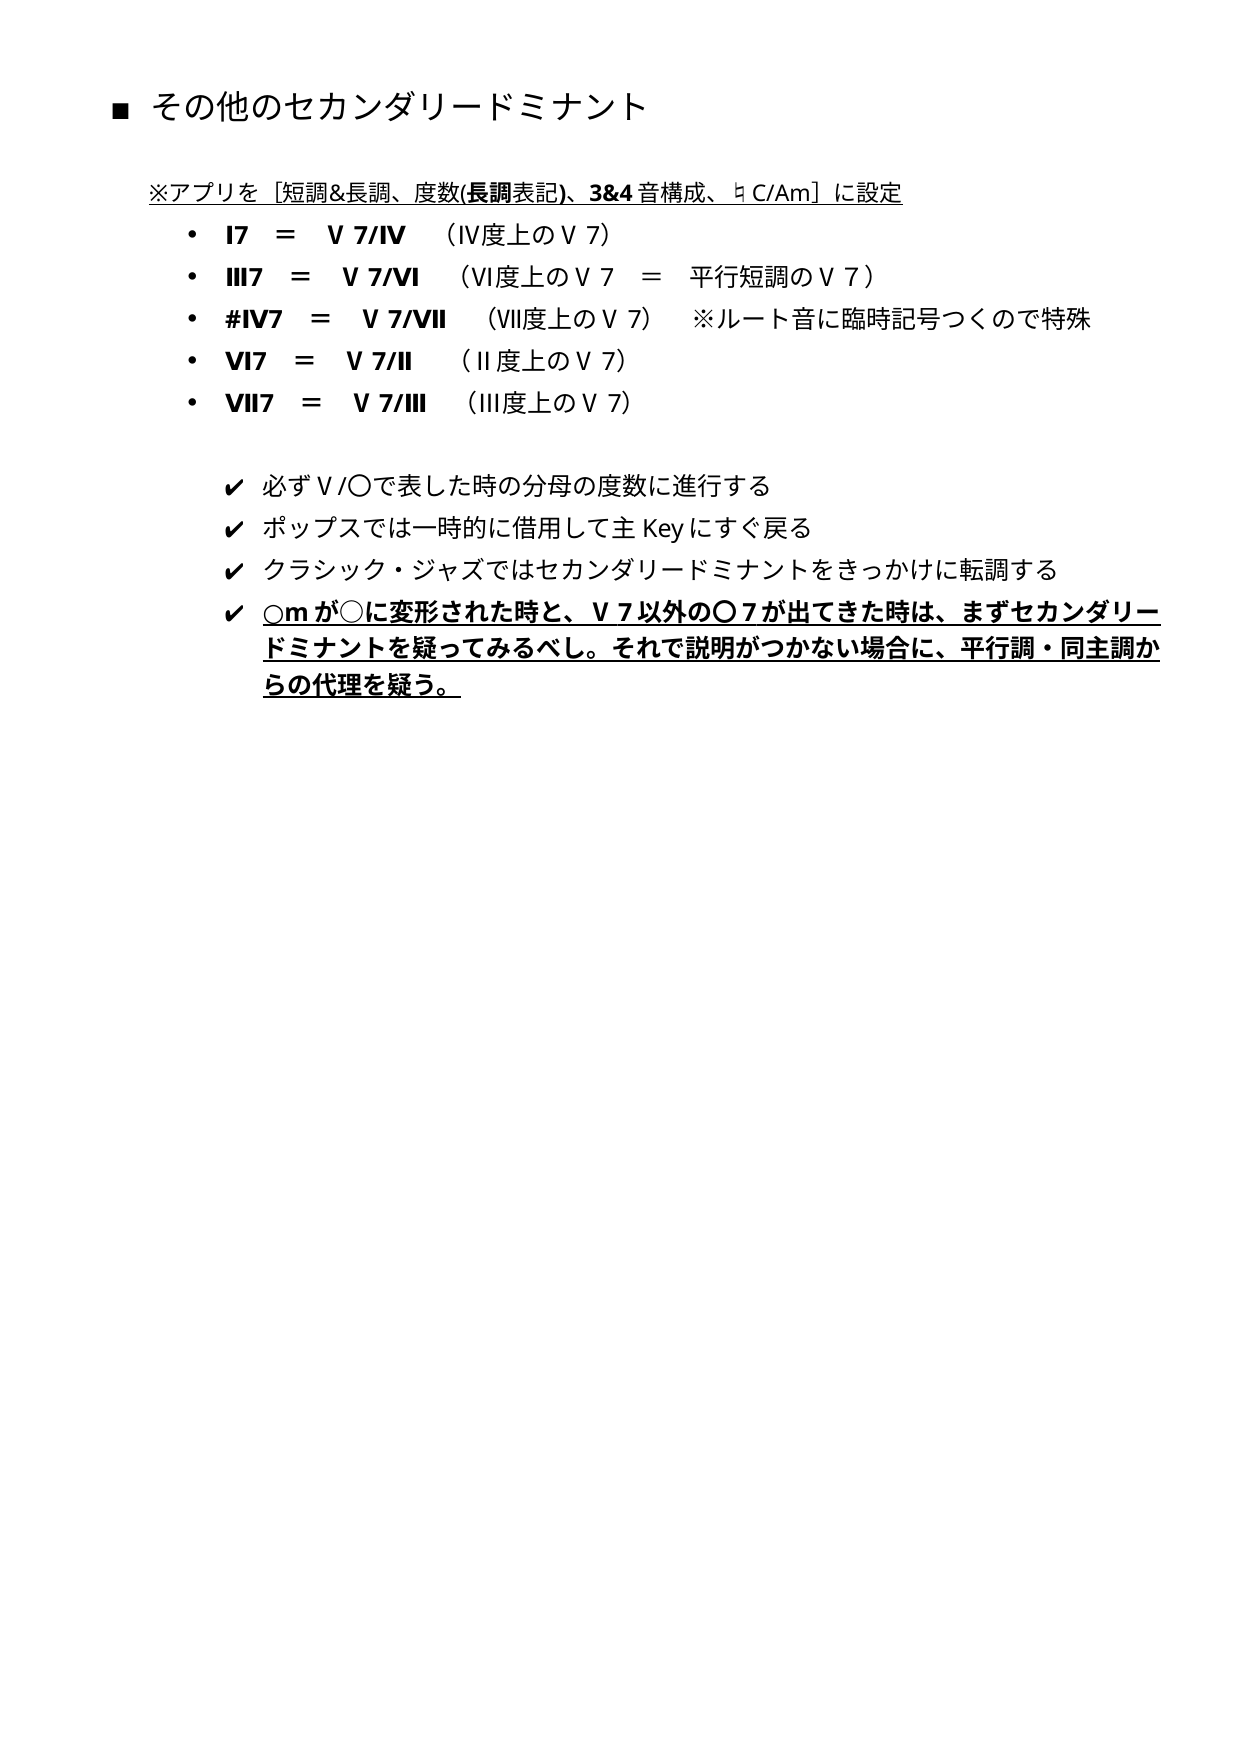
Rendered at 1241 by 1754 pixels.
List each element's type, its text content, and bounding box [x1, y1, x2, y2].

list Ⅵ7 ＝ Ⅴ7/Ⅱ （Ⅱ度上のⅤ7） [187, 342, 1165, 378]
list #Ⅳ7 ＝ Ⅴ7/Ⅶ （Ⅶ度上のⅤ7） ※ルート音に臨時記号つくので特殊 [187, 299, 1165, 336]
list ○mが○に変形された時と、Ⅴ7以外の〇7が出てきた時は、まずセカンダリードミナントを疑ってみるべし。それで説明がつかない場合に、平行調・同主調からの代理を疑う。 [225, 593, 1165, 701]
list Ⅶ7 ＝ Ⅴ7/Ⅲ （Ⅲ度上のⅤ7） [187, 384, 1165, 420]
list ポップスでは一時的に借用して主Keyにすぐ戻る [225, 508, 1165, 544]
list 必ずⅤ/〇で表した時の分母の度数に進行する [225, 466, 1165, 502]
list その他のセカンダリードミナント [112, 81, 1165, 129]
list Ⅲ7 ＝ Ⅴ7/Ⅵ （Ⅵ度上のⅤ7 ＝ 平行短調のⅤ７） [187, 257, 1165, 293]
list クラシック・ジャズではセカンダリードミナントをきっかけに転調する [225, 550, 1165, 587]
text ※アプリを［短調&長調、度数(長調表記)、3&4音構成、♮C/Am］に設定 [75, 175, 1165, 209]
list Ⅰ7 ＝ Ⅴ7/Ⅳ （Ⅳ度上のⅤ7） [187, 215, 1165, 251]
